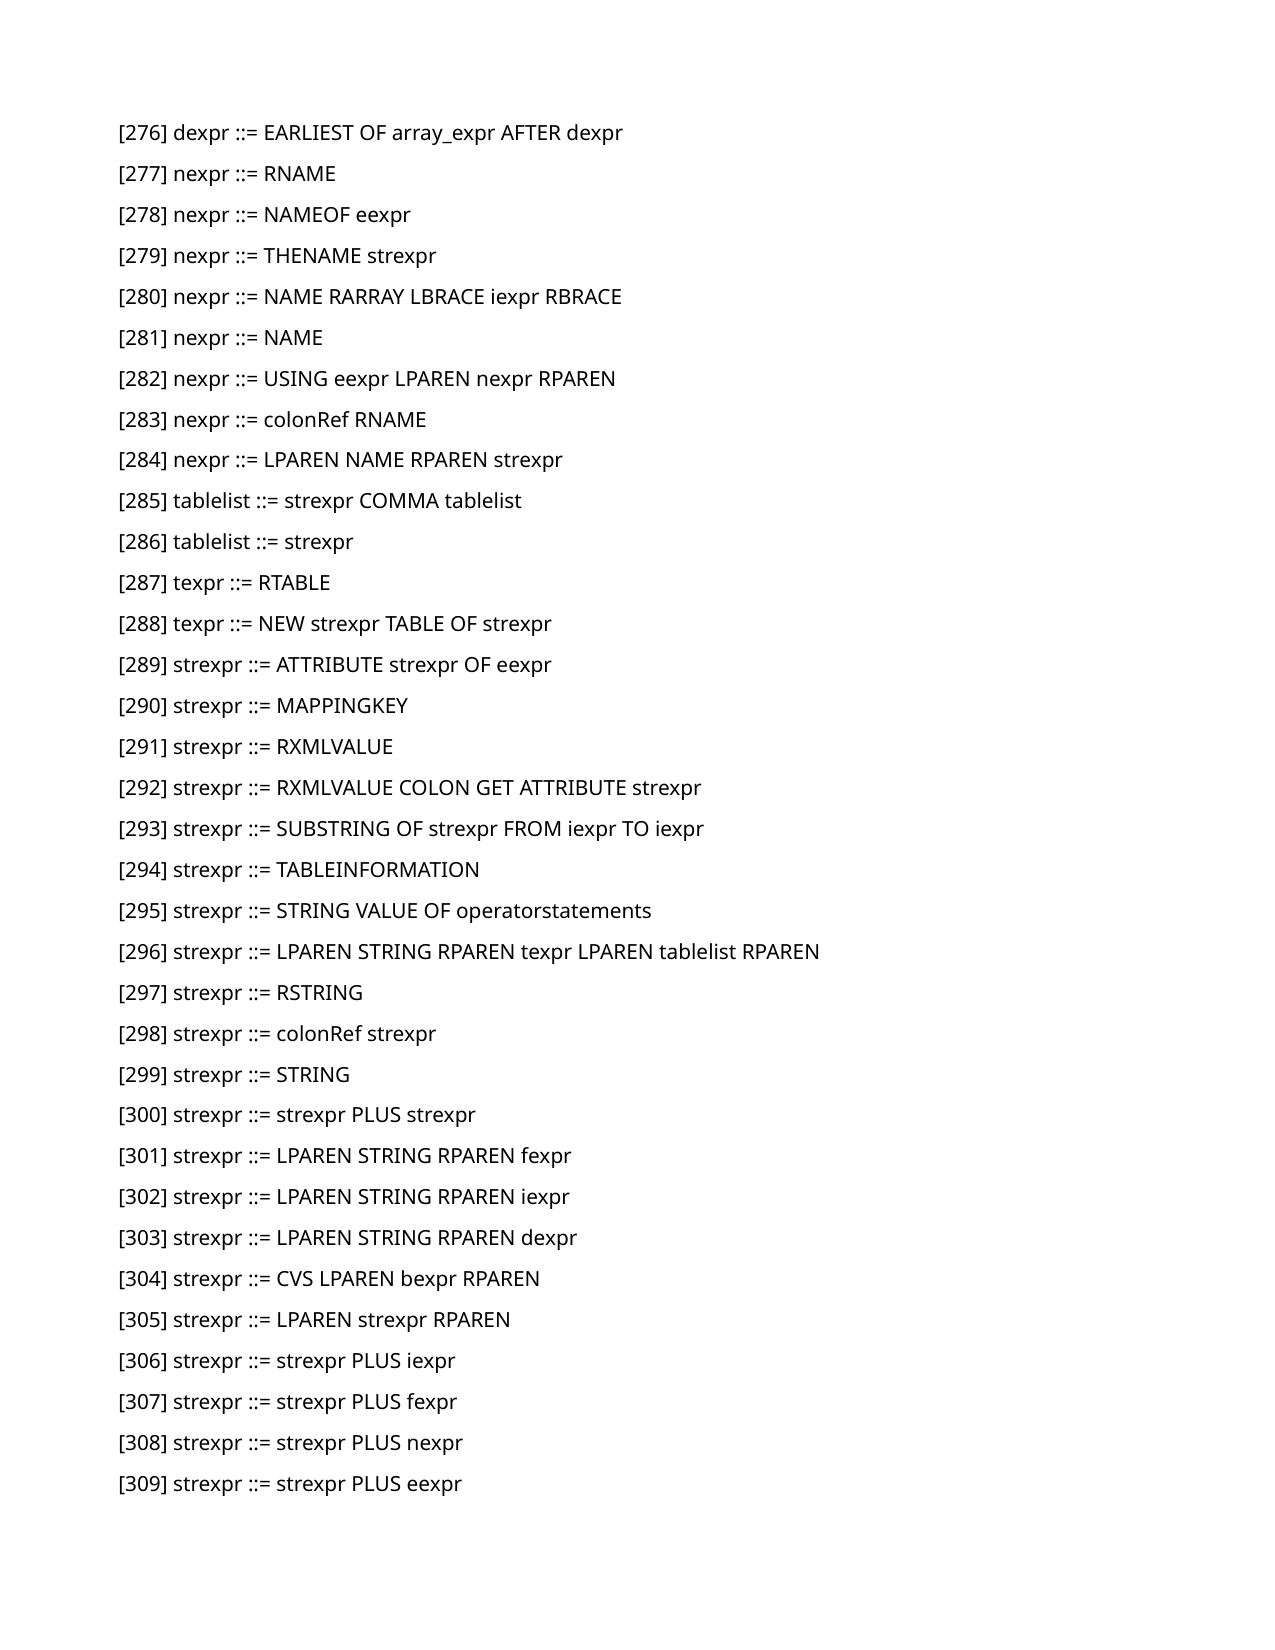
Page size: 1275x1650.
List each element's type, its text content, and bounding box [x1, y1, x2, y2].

text [278] nexpr ::= NAMEOF eexpr [118, 200, 1157, 228]
text [307] strexpr ::= strexpr PLUS fexpr [118, 1387, 1157, 1416]
text [296] strexpr ::= LPAREN STRING RPAREN texpr LPAREN tablelist RPAREN [118, 937, 1157, 965]
text [291] strexpr ::= RXMLVALUE [118, 732, 1157, 761]
text [301] strexpr ::= LPAREN STRING RPAREN fexpr [118, 1142, 1157, 1170]
text [292] strexpr ::= RXMLVALUE COLON GET ATTRIBUTE strexpr [118, 773, 1157, 802]
text [298] strexpr ::= colonRef strexpr [118, 1019, 1157, 1047]
text [276] dexpr ::= EARLIEST OF array_expr AFTER dexpr [118, 118, 1157, 147]
text [289] strexpr ::= ATTRIBUTE strexpr OF eexpr [118, 650, 1157, 679]
text [294] strexpr ::= TABLEINFORMATION [118, 855, 1157, 883]
text [282] nexpr ::= USING eexpr LPAREN nexpr RPAREN [118, 364, 1157, 392]
text [281] nexpr ::= NAME [118, 323, 1157, 351]
text [295] strexpr ::= STRING VALUE OF operatorstatements [118, 896, 1157, 924]
text [308] strexpr ::= strexpr PLUS nexpr [118, 1428, 1157, 1457]
text [284] nexpr ::= LPAREN NAME RPAREN strexpr [118, 446, 1157, 474]
text [286] tablelist ::= strexpr [118, 527, 1157, 556]
text [280] nexpr ::= NAME RARRAY LBRACE iexpr RBRACE [118, 282, 1157, 310]
text [302] strexpr ::= LPAREN STRING RPAREN iexpr [118, 1182, 1157, 1211]
text [304] strexpr ::= CVS LPAREN bexpr RPAREN [118, 1264, 1157, 1293]
text [297] strexpr ::= RSTRING [118, 978, 1157, 1006]
text [299] strexpr ::= STRING [118, 1060, 1157, 1088]
text [287] texpr ::= RTABLE [118, 568, 1157, 597]
text [279] nexpr ::= THENAME strexpr [118, 241, 1157, 269]
text [305] strexpr ::= LPAREN strexpr RPAREN [118, 1305, 1157, 1334]
text [283] nexpr ::= colonRef RNAME [118, 405, 1157, 433]
text [290] strexpr ::= MAPPINGKEY [118, 691, 1157, 720]
text [300] strexpr ::= strexpr PLUS strexpr [118, 1101, 1157, 1129]
text [285] tablelist ::= strexpr COMMA tablelist [118, 487, 1157, 515]
text [293] strexpr ::= SUBSTRING OF strexpr FROM iexpr TO iexpr [118, 814, 1157, 842]
text [303] strexpr ::= LPAREN STRING RPAREN dexpr [118, 1223, 1157, 1252]
text [306] strexpr ::= strexpr PLUS iexpr [118, 1346, 1157, 1375]
text [277] nexpr ::= RNAME [118, 159, 1157, 187]
text [309] strexpr ::= strexpr PLUS eexpr [118, 1469, 1157, 1497]
text [288] texpr ::= NEW strexpr TABLE OF strexpr [118, 609, 1157, 638]
